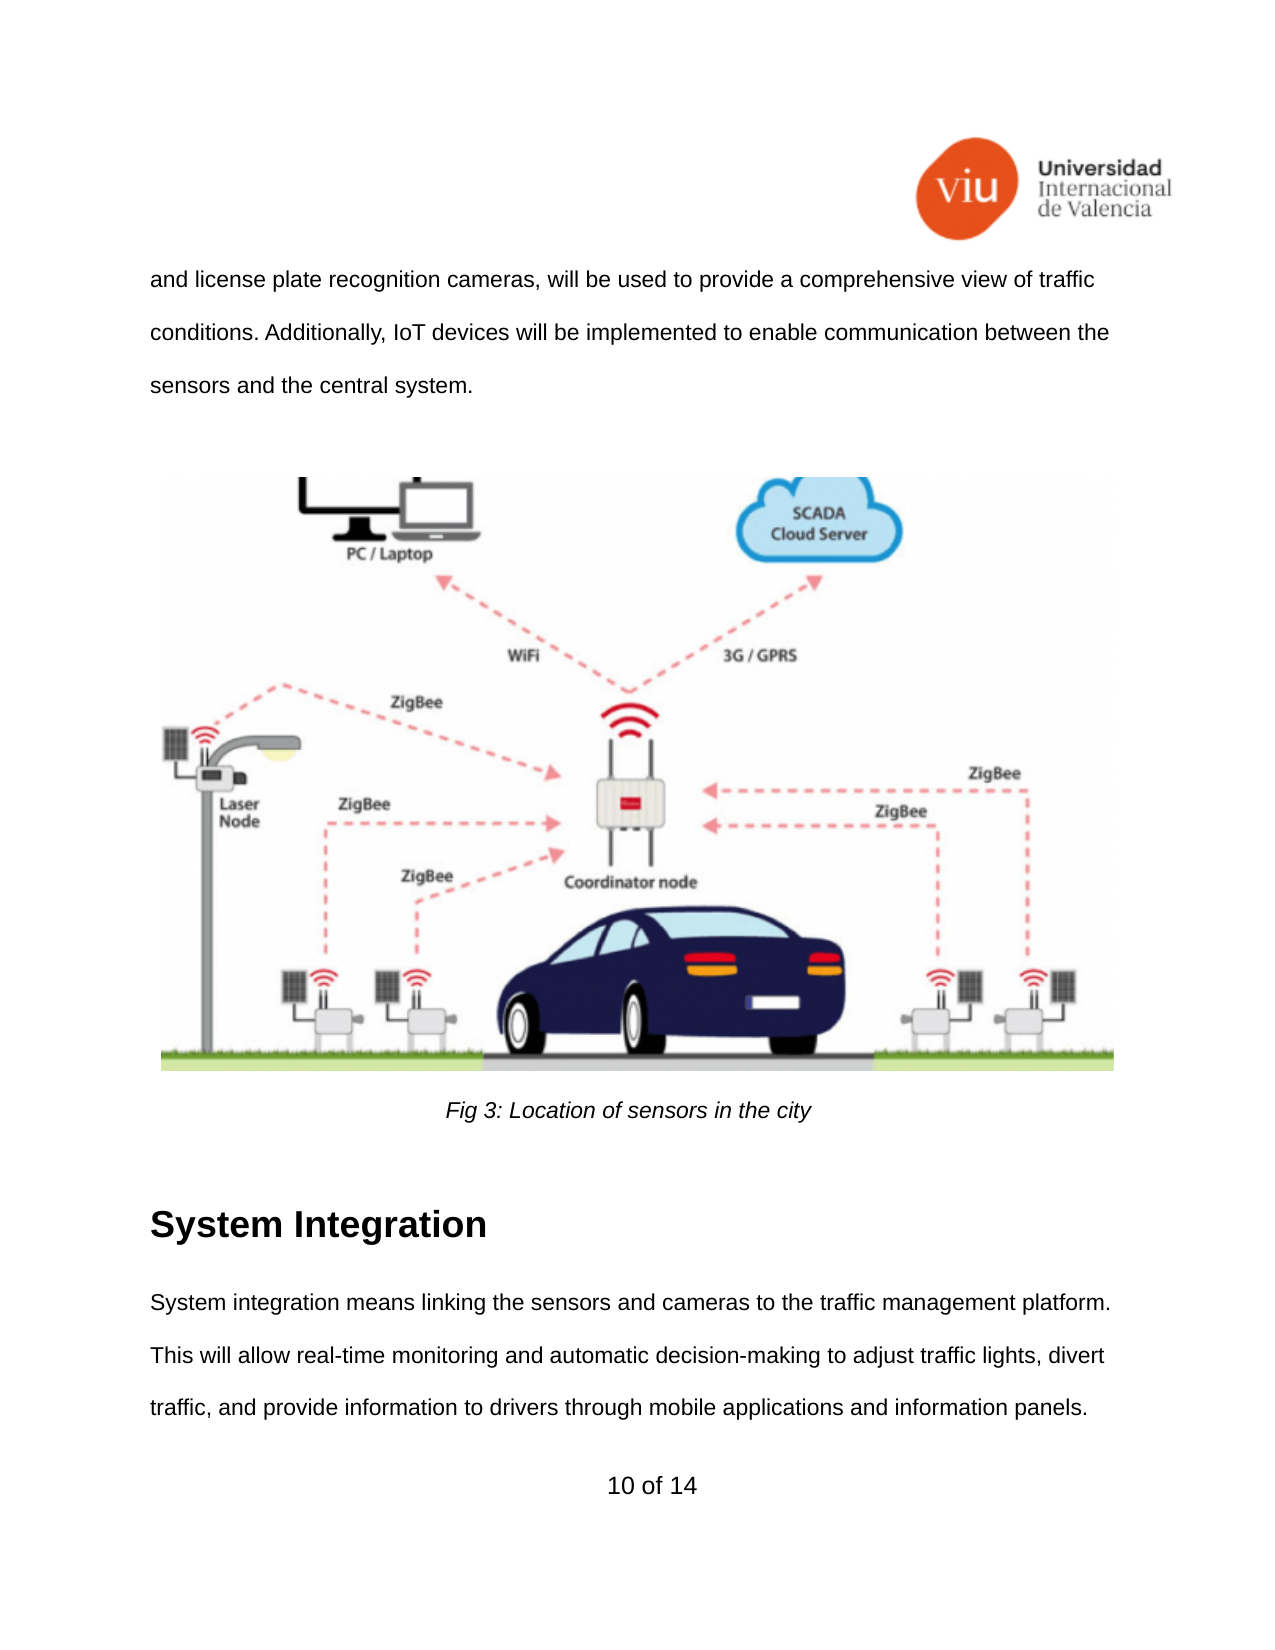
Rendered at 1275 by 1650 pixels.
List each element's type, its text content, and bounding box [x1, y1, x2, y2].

text System integration means linking the sensors and cameras to the traffic management platform. This will allow real-time monitoring and automatic decision-making to adjust traffic lights, divert traffic, and provide information to drivers through mobile applications and information panels. [150, 1289, 1125, 1421]
text and license plate recognition cameras, will be used to provide a comprehensive view of traffic conditions. Additionally, IoT devices will be implemented to enable communication between the sensors and the central system. [150, 266, 1125, 398]
text System Integration [150, 1203, 1125, 1246]
text Fig 3: Location of sensors in the city [150, 477, 1125, 1123]
picture [161, 477, 1114, 1071]
picture [913, 134, 1175, 245]
